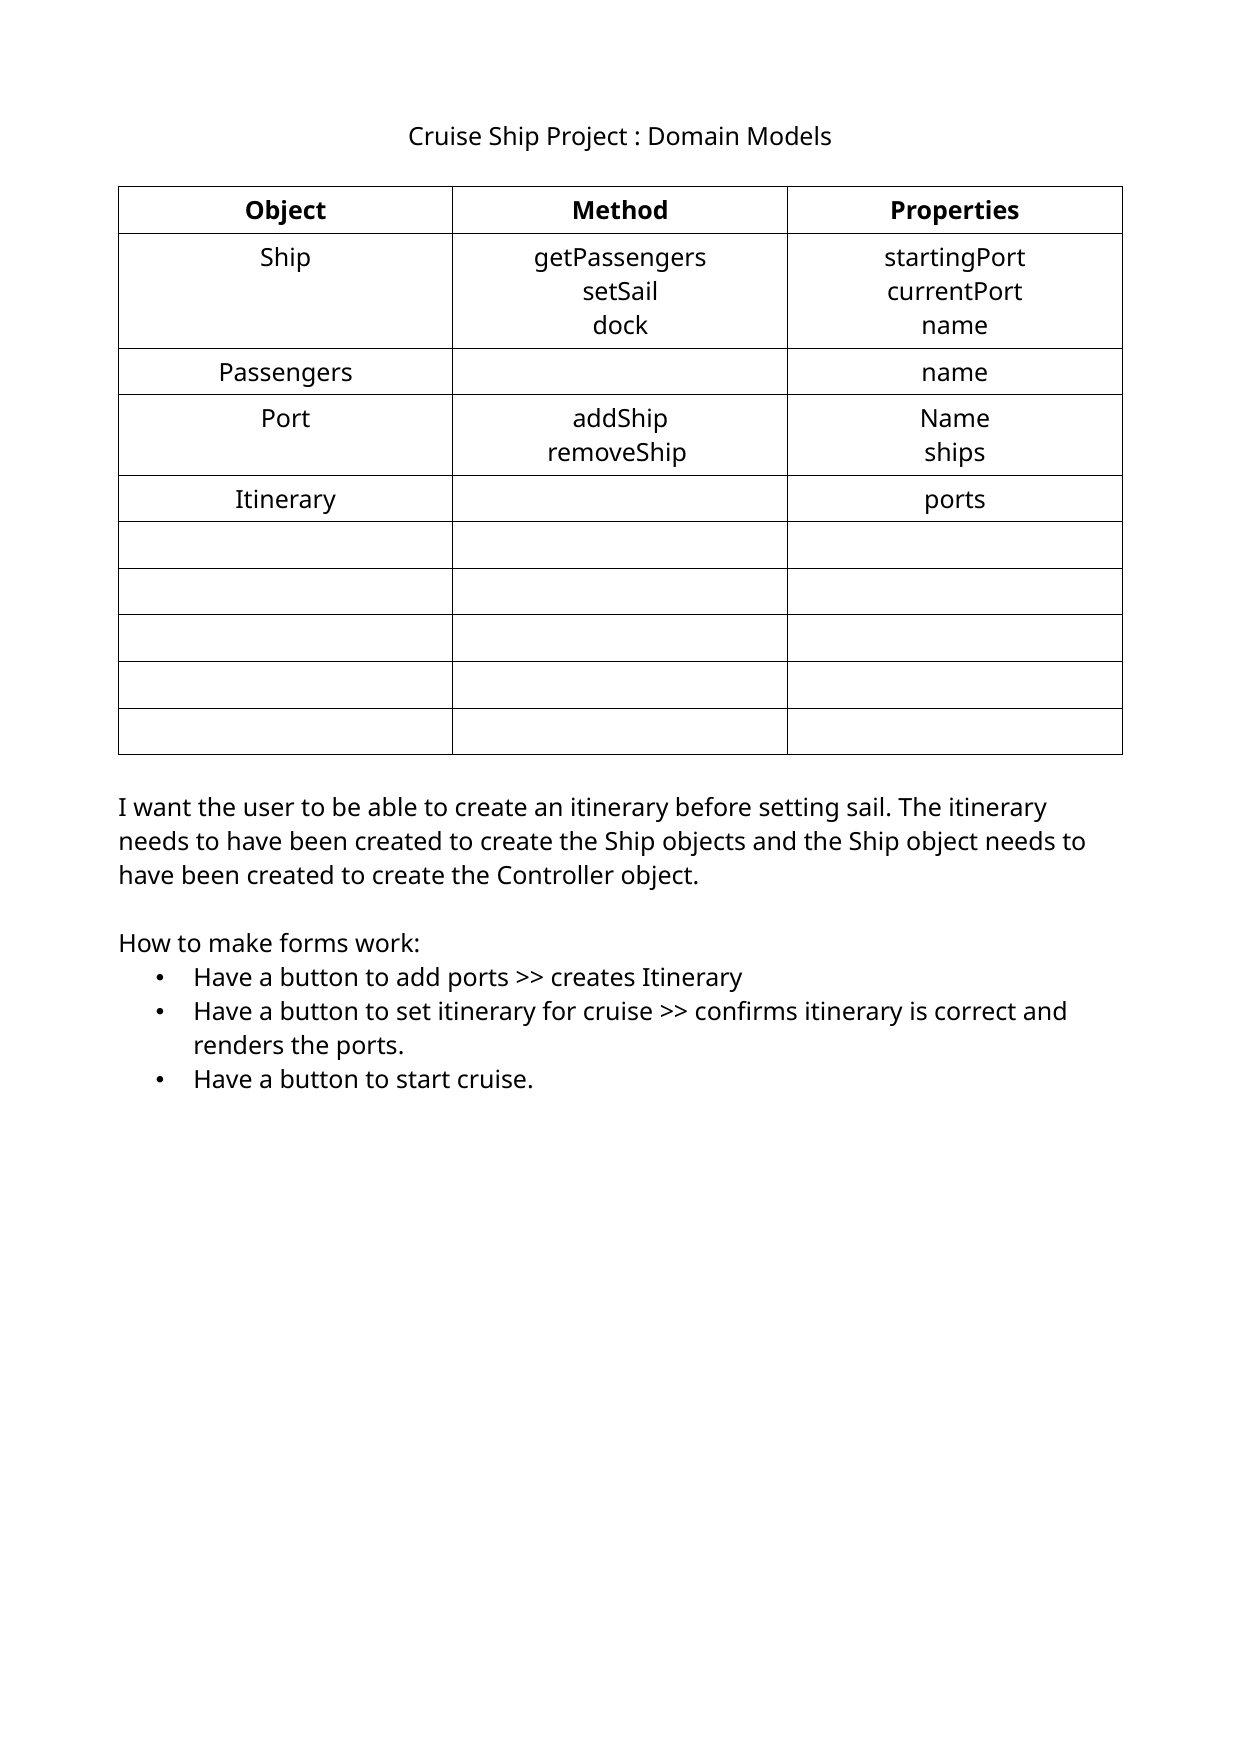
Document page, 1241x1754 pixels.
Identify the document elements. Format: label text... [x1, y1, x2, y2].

table_cell [119, 522, 452, 568]
table_cell [453, 569, 787, 614]
table_cell [119, 569, 452, 614]
table_cell [453, 349, 787, 394]
table_cell [119, 615, 452, 661]
table_header Object [119, 187, 452, 233]
table_header Properties [788, 187, 1122, 233]
table_cell [453, 662, 787, 707]
table_header Method [453, 187, 787, 233]
table_cell Itinerary [119, 476, 452, 521]
text Cruise Ship Project : Domain Models [118, 118, 1122, 152]
list Have a button to start cruise. [156, 1062, 1122, 1096]
table_cell [453, 615, 787, 661]
table_cell [453, 522, 787, 568]
table_cell Passengers [119, 349, 452, 394]
table_cell [788, 569, 1122, 614]
table_cell startingPort currentPort name [788, 234, 1122, 347]
table_cell [119, 709, 452, 754]
table_cell [119, 662, 452, 707]
table_cell addShip removeShip [453, 395, 787, 475]
table_cell [453, 709, 787, 754]
table_cell name [788, 349, 1122, 394]
table_cell ports [788, 476, 1122, 521]
table_cell [788, 615, 1122, 661]
text I want the user to be able to create an itinerary before setting sail. The itinerary needs to have been created to create the Ship objects and the Ship object needs to have been created to create the Controller object. [118, 789, 1122, 891]
table_cell [788, 662, 1122, 707]
table_cell getPassengers setSail dock [453, 234, 787, 347]
table_cell Port [119, 395, 452, 475]
text How to make forms work: [118, 925, 1122, 959]
table_cell [788, 522, 1122, 568]
table_cell Ship [119, 234, 452, 347]
table_cell Name ships [788, 395, 1122, 475]
table_cell [788, 709, 1122, 754]
table_cell [453, 476, 787, 521]
list Have a button to set itinerary for cruise >> confirms itinerary is correct and renders the ports. [156, 993, 1122, 1062]
list Have a button to add ports >> creates Itinerary [156, 959, 1122, 993]
